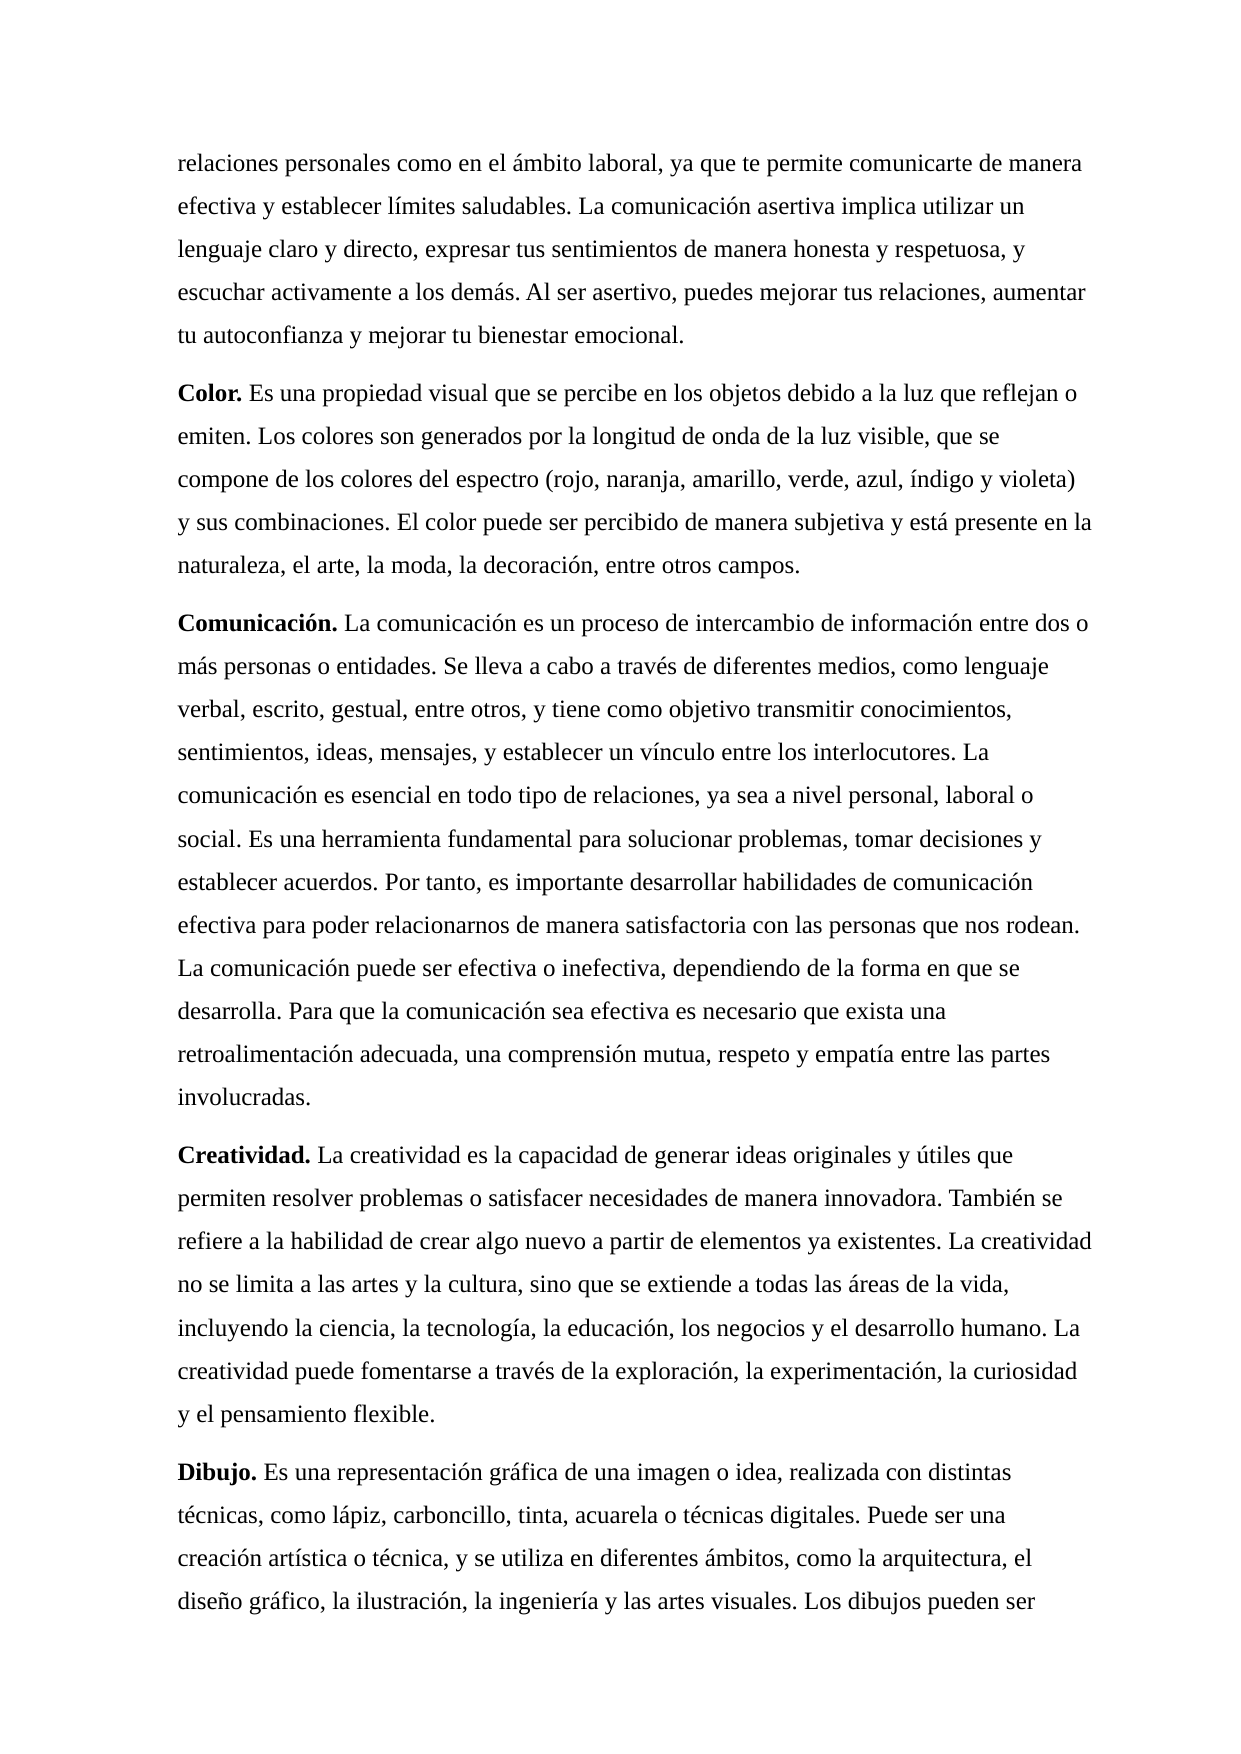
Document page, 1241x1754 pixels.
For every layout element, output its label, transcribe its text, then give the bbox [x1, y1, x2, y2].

text Creatividad. La creatividad es la capacidad de generar ideas originales y útiles que permiten resolver problemas o satisfacer necesidades de manera innovadora. También se refiere a la habilidad de crear algo nuevo a partir de elementos ya existentes. La creatividad no se limita a las artes y la cultura, sino que se extiende a todas las áreas de la vida, incluyendo la ciencia, la tecnología, la educación, los negocios y el desarrollo humano. La creatividad puede fomentarse a través de la exploración, la experimentación, la curiosidad y el pensamiento flexible. [177, 1140, 1093, 1428]
text Dibujo. Es una representación gráfica de una imagen o idea, realizada con distintas técnicas, como lápiz, carboncillo, tinta, acuarela o técnicas digitales. Puede ser una creación artística o técnica, y se utiliza en diferentes ámbitos, como la arquitectura, el diseño gráfico, la ilustración, la ingeniería y las artes visuales. Los dibujos pueden ser [177, 1457, 1093, 1615]
text relaciones personales como en el ámbito laboral, ya que te permite comunicarte de manera efectiva y establecer límites saludables. La comunicación asertiva implica utilizar un lenguaje claro y directo, expresar tus sentimientos de manera honesta y respetuosa, y escuchar activamente a los demás. Al ser asertivo, puedes mejorar tus relaciones, aumentar tu autoconfianza y mejorar tu bienestar emocional. [177, 148, 1093, 349]
text Comunicación. La comunicación es un proceso de intercambio de información entre dos o más personas o entidades. Se lleva a cabo a través de diferentes medios, como lenguaje verbal, escrito, gestual, entre otros, y tiene como objetivo transmitir conocimientos, sentimientos, ideas, mensajes, y establecer un vínculo entre los interlocutores. La comunicación es esencial en todo tipo de relaciones, ya sea a nivel personal, laboral o social. Es una herramienta fundamental para solucionar problemas, tomar decisiones y establecer acuerdos. Por tanto, es importante desarrollar habilidades de comunicación efectiva para poder relacionarnos de manera satisfactoria con las personas que nos rodean. La comunicación puede ser efectiva o inefectiva, dependiendo de la forma en que se desarrolla. Para que la comunicación sea efectiva es necesario que exista una retroalimentación adecuada, una comprensión mutua, respeto y empatía entre las partes involucradas. [177, 608, 1093, 1111]
text Color. Es una propiedad visual que se percibe en los objetos debido a la luz que reflejan o emiten. Los colores son generados por la longitud de onda de la luz visible, que se compone de los colores del espectro (rojo, naranja, amarillo, verde, azul, índigo y violeta) y sus combinaciones. El color puede ser percibido de manera subjetiva y está presente en la naturaleza, el arte, la moda, la decoración, entre otros campos. [177, 378, 1093, 579]
